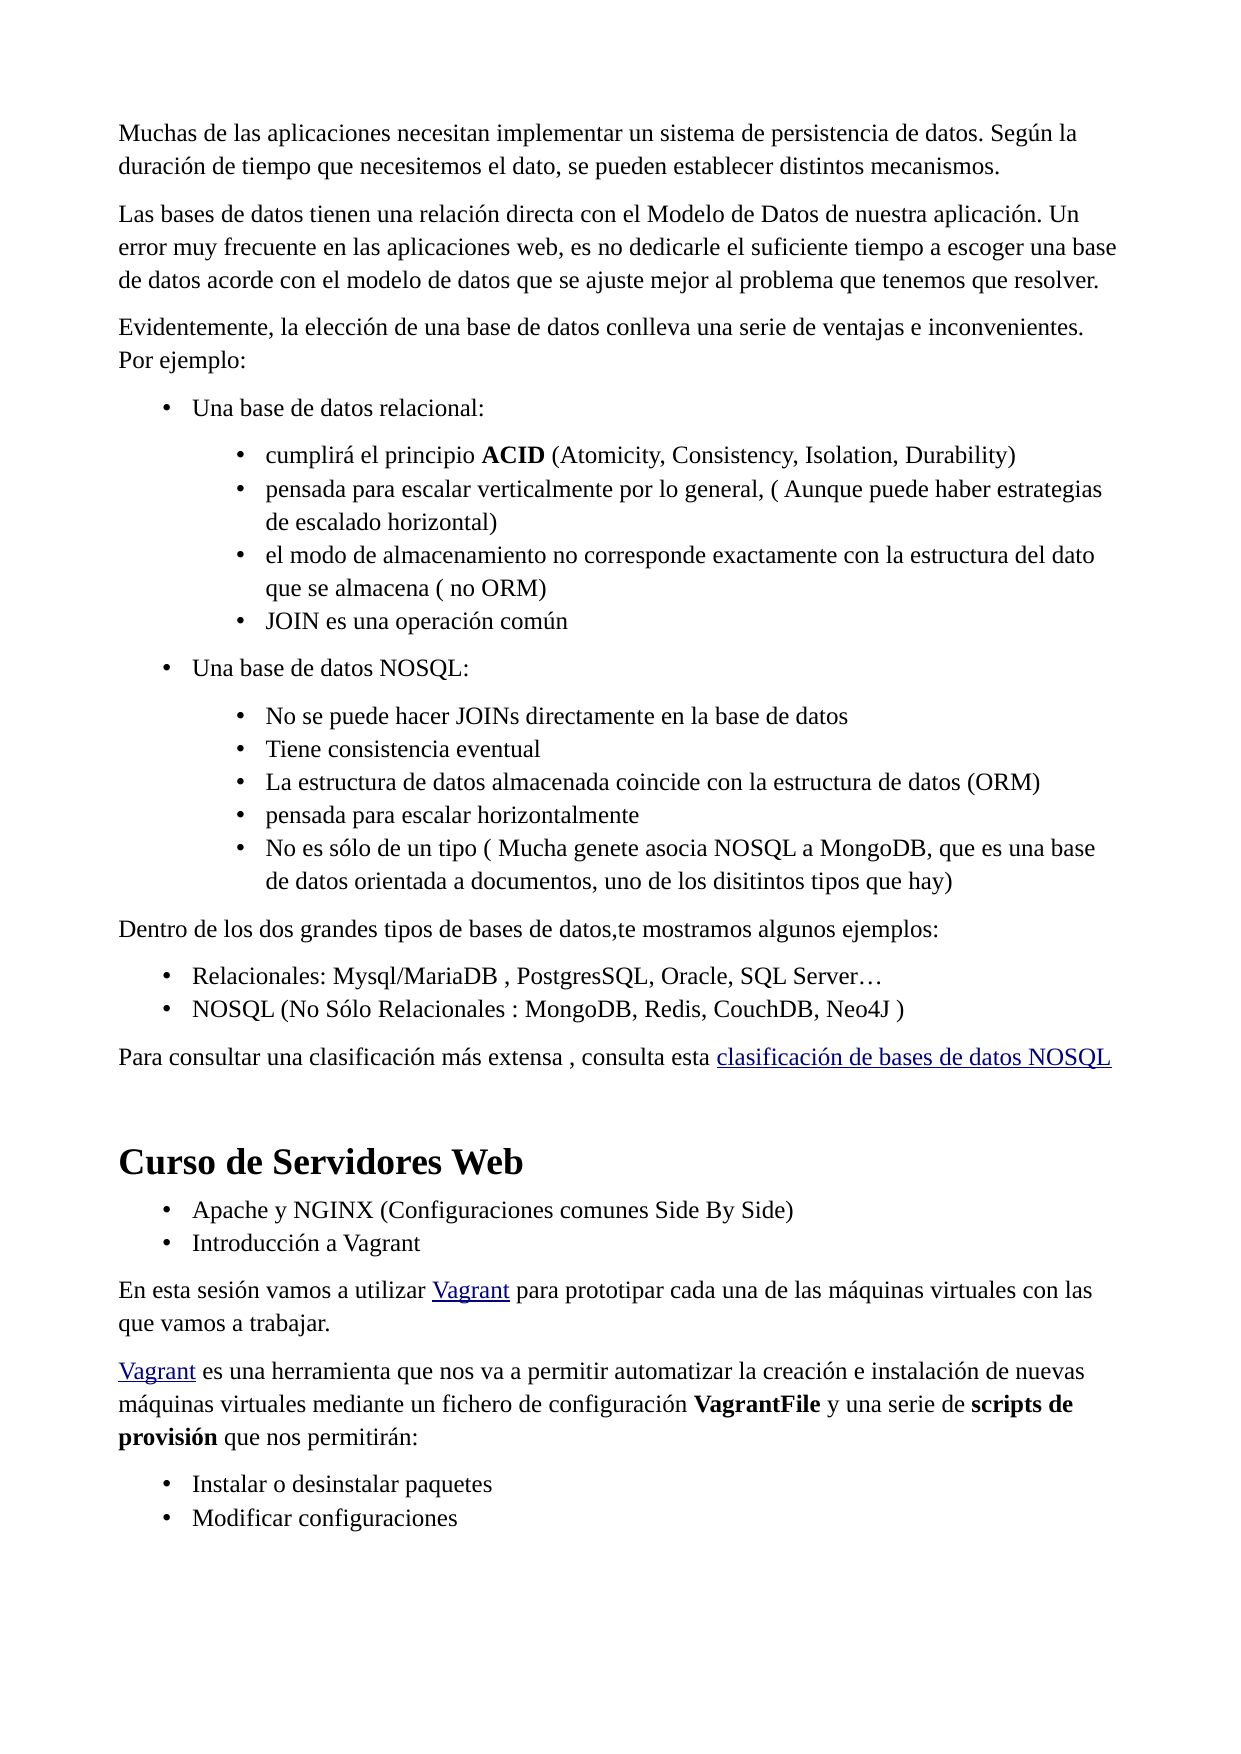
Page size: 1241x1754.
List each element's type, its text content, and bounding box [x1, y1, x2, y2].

text Evidentemente, la elección de una base de datos conlleva una serie de ventajas e inconvenientes. Por ejemplo: [118, 312, 1122, 374]
list JOIN es una operación común [236, 606, 1122, 634]
list Instalar o desinstalar paquetes [162, 1469, 1122, 1498]
list pensada para escalar horizontalmente [236, 800, 1122, 829]
list Relacionales: Mysql/MariaDB , PostgresSQL, Oracle, SQL Server… [162, 961, 1122, 990]
list pensada para escalar verticalmente por lo general, ( Aunque puede haber estrategias de escalado horizontal) [236, 474, 1122, 535]
list No se puede hacer JOINs directamente en la base de datos [236, 701, 1122, 730]
text Las bases de datos tienen una relación directa con el Modelo de Datos de nuestra aplicación. Un error muy frecuente en las aplicaciones web, es no dedicarle el suficiente tiempo a escoger una base de datos acorde con el modelo de datos que se ajuste mejor al problema que tenemos que resolver. [118, 199, 1122, 293]
list Apache y NGINX (Configuraciones comunes Side By Side) [162, 1195, 1122, 1223]
subtitle Curso de Servidores Web [118, 1139, 1122, 1182]
list Una base de datos relacional: [162, 393, 1122, 422]
text Para consultar una clasificación más extensa , consulta esta clasificación de bases de datos NOSQL [118, 1042, 1122, 1071]
list el modo de almacenamiento no corresponde exactamente con la estructura del dato que se almacena ( no ORM) [236, 540, 1122, 601]
text Dentro de los dos grandes tipos de bases de datos,te mostramos algunos ejemplos: [118, 914, 1122, 942]
text En esta sesión vamos a utilizar Vagrant para prototipar cada una de las máquinas virtuales con las que vamos a trabajar. [118, 1275, 1122, 1337]
list Una base de datos NOSQL: [162, 653, 1122, 682]
list Tiene consistencia eventual [236, 734, 1122, 763]
list No es sólo de un tipo ( Mucha genete asocia NOSQL a MongoDB, que es una base de datos orientada a documentos, uno de los disitintos tipos que hay) [236, 833, 1122, 895]
text Vagrant es una herramienta que nos va a permitir automatizar la creación e instalación de nuevas máquinas virtuales mediante un fichero de configuración VagrantFile y una serie de scripts de provisión que nos permitirán: [118, 1356, 1122, 1451]
list cumplirá el principio ACID (Atomicity, Consistency, Isolation, Durability) [236, 441, 1122, 469]
list NOSQL (No Sólo Relacionales : MongoDB, Redis, CouchDB, Neo4J ) [162, 994, 1122, 1023]
list Modificar configuraciones [162, 1503, 1122, 1531]
list La estructura de datos almacenada coincide con la estructura de datos (ORM) [236, 767, 1122, 796]
text Muchas de las aplicaciones necesitan implementar un sistema de persistencia de datos. Según la duración de tiempo que necesitemos el dato, se pueden establecer distintos mecanismos. [118, 118, 1122, 180]
list Introducción a Vagrant [162, 1228, 1122, 1256]
